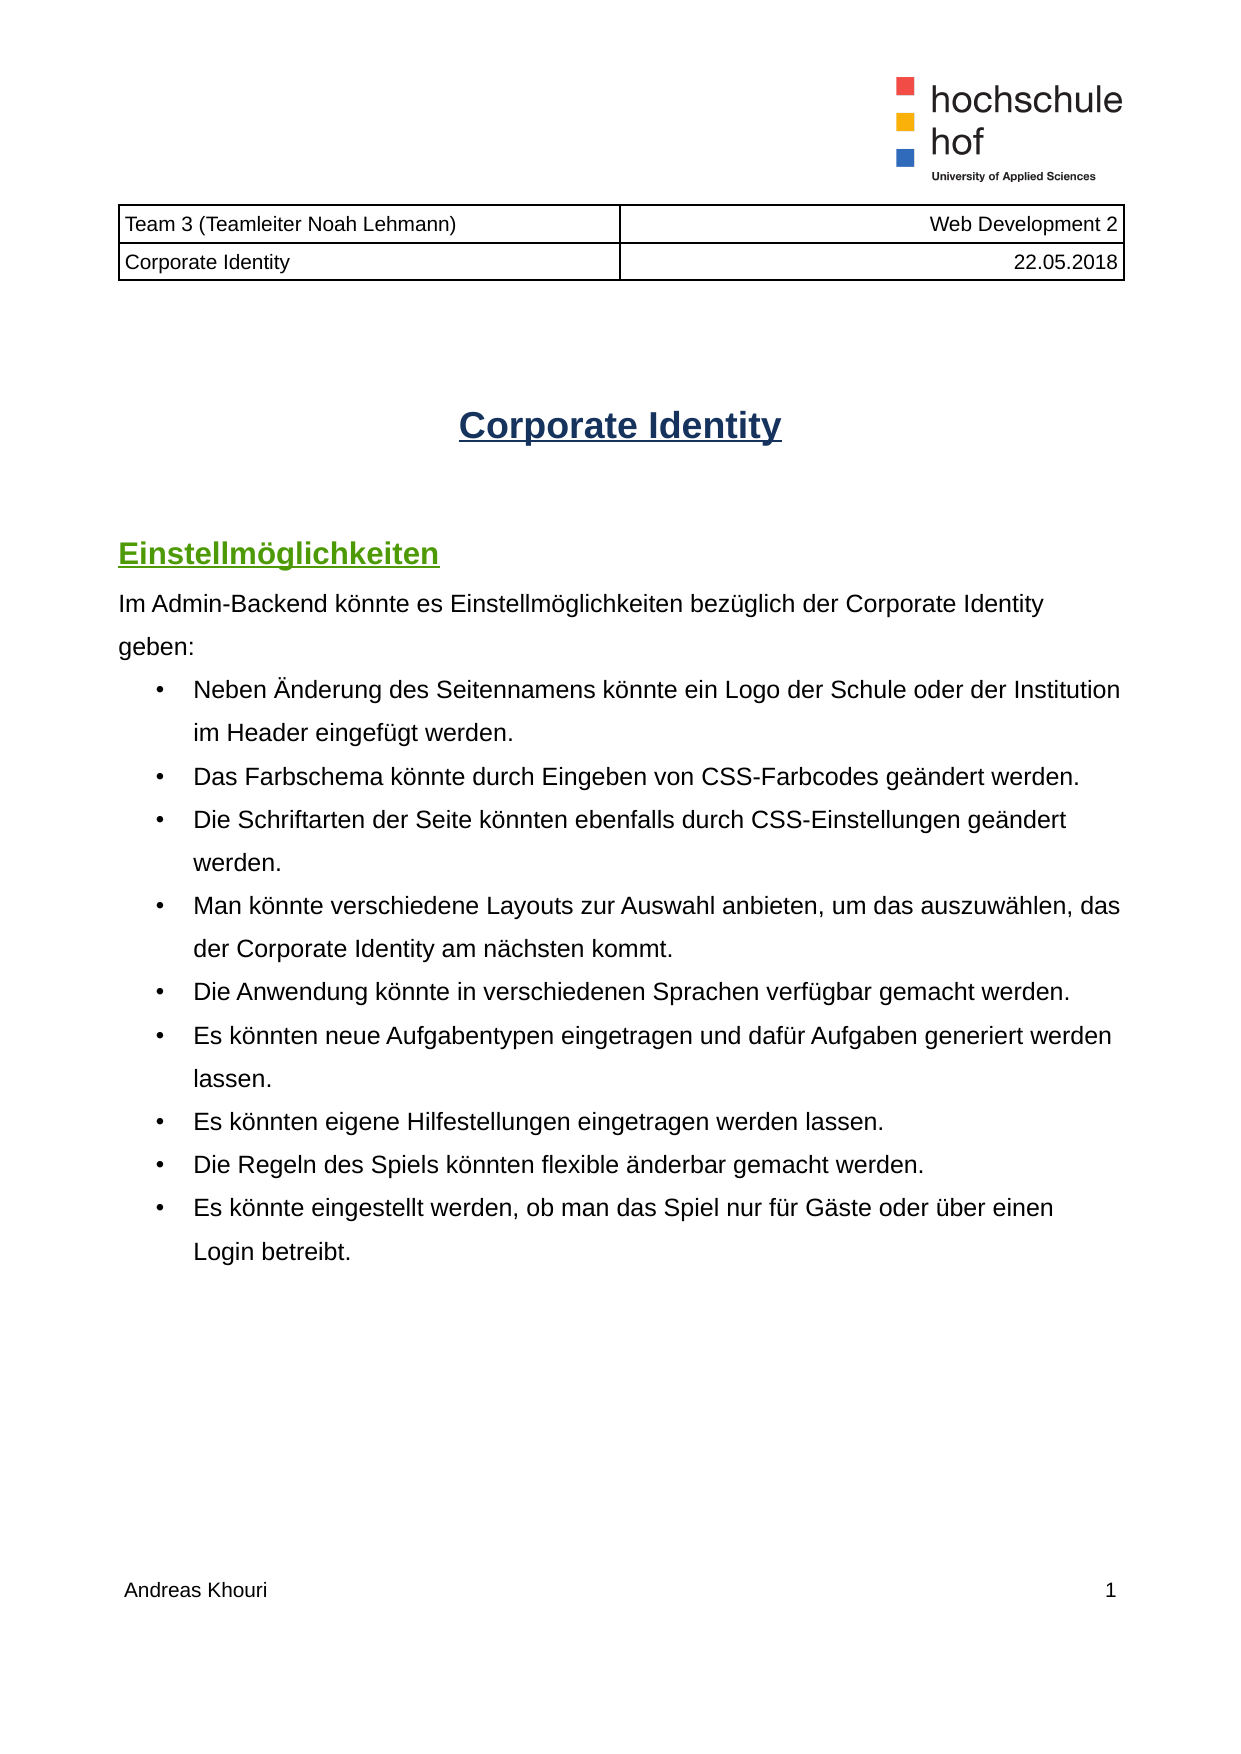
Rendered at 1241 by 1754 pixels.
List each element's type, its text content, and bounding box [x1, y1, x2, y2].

list Die Anwendung könnte in verschiedenen Sprachen verfügbar gemacht werden. [156, 977, 1122, 1006]
list Das Farbschema könnte durch Eingeben von CSS-Farbcodes geändert werden. [156, 761, 1122, 790]
list Es könnten eigene Hilfestellungen eingetragen werden lassen. [156, 1107, 1122, 1136]
list Es könnten neue Aufgabentypen eingetragen und dafür Aufgaben generiert werden lassen. [156, 1021, 1122, 1093]
list Die Regeln des Spiels könnten flexible änderbar gemacht werden. [156, 1150, 1122, 1179]
list Neben Änderung des Seitennamens könnte ein Logo der Schule oder der Institution im Header eingefügt werden. [156, 675, 1122, 747]
picture [896, 77, 1122, 182]
text Im Admin-Backend könnte es Einstellmöglichkeiten bezüglich der Corporate Identity geben: [118, 589, 1122, 661]
text Corporate Identity [118, 403, 1122, 446]
list Die Schriftarten der Seite könnten ebenfalls durch CSS-Einstellungen geändert werden. [156, 805, 1122, 877]
text Einstellmöglichkeiten [118, 535, 1122, 571]
list Man könnte verschiedene Layouts zur Auswahl anbieten, um das auszuwählen, das der Corporate Identity am nächsten kommt. [156, 891, 1122, 963]
list Es könnte eingestellt werden, ob man das Spiel nur für Gäste oder über einen Login betreibt. [156, 1193, 1122, 1265]
